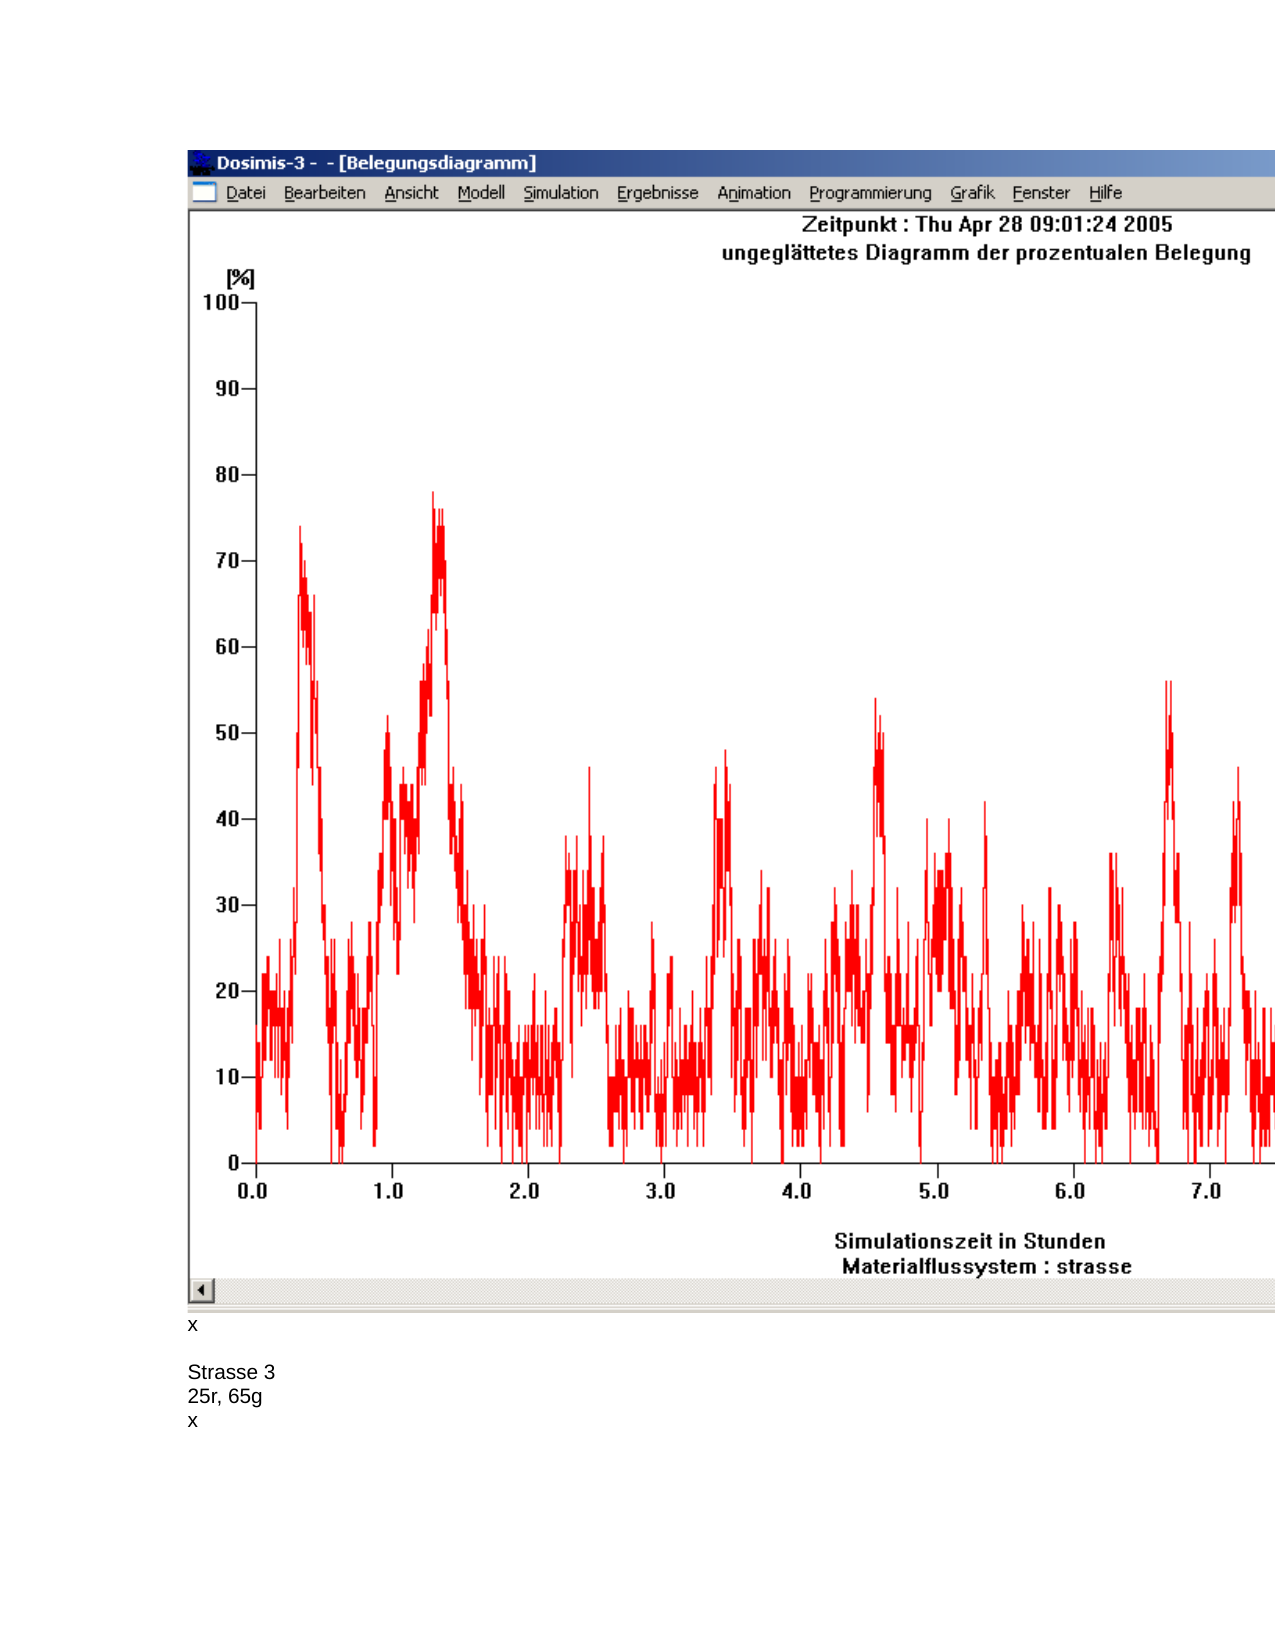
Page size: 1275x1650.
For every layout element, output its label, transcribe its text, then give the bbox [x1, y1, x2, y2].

text 25r, 65g [187, 1384, 1087, 1408]
text x [187, 1408, 1087, 1432]
text Strasse 3 [187, 1360, 1087, 1384]
text x [187, 1313, 1087, 1336]
